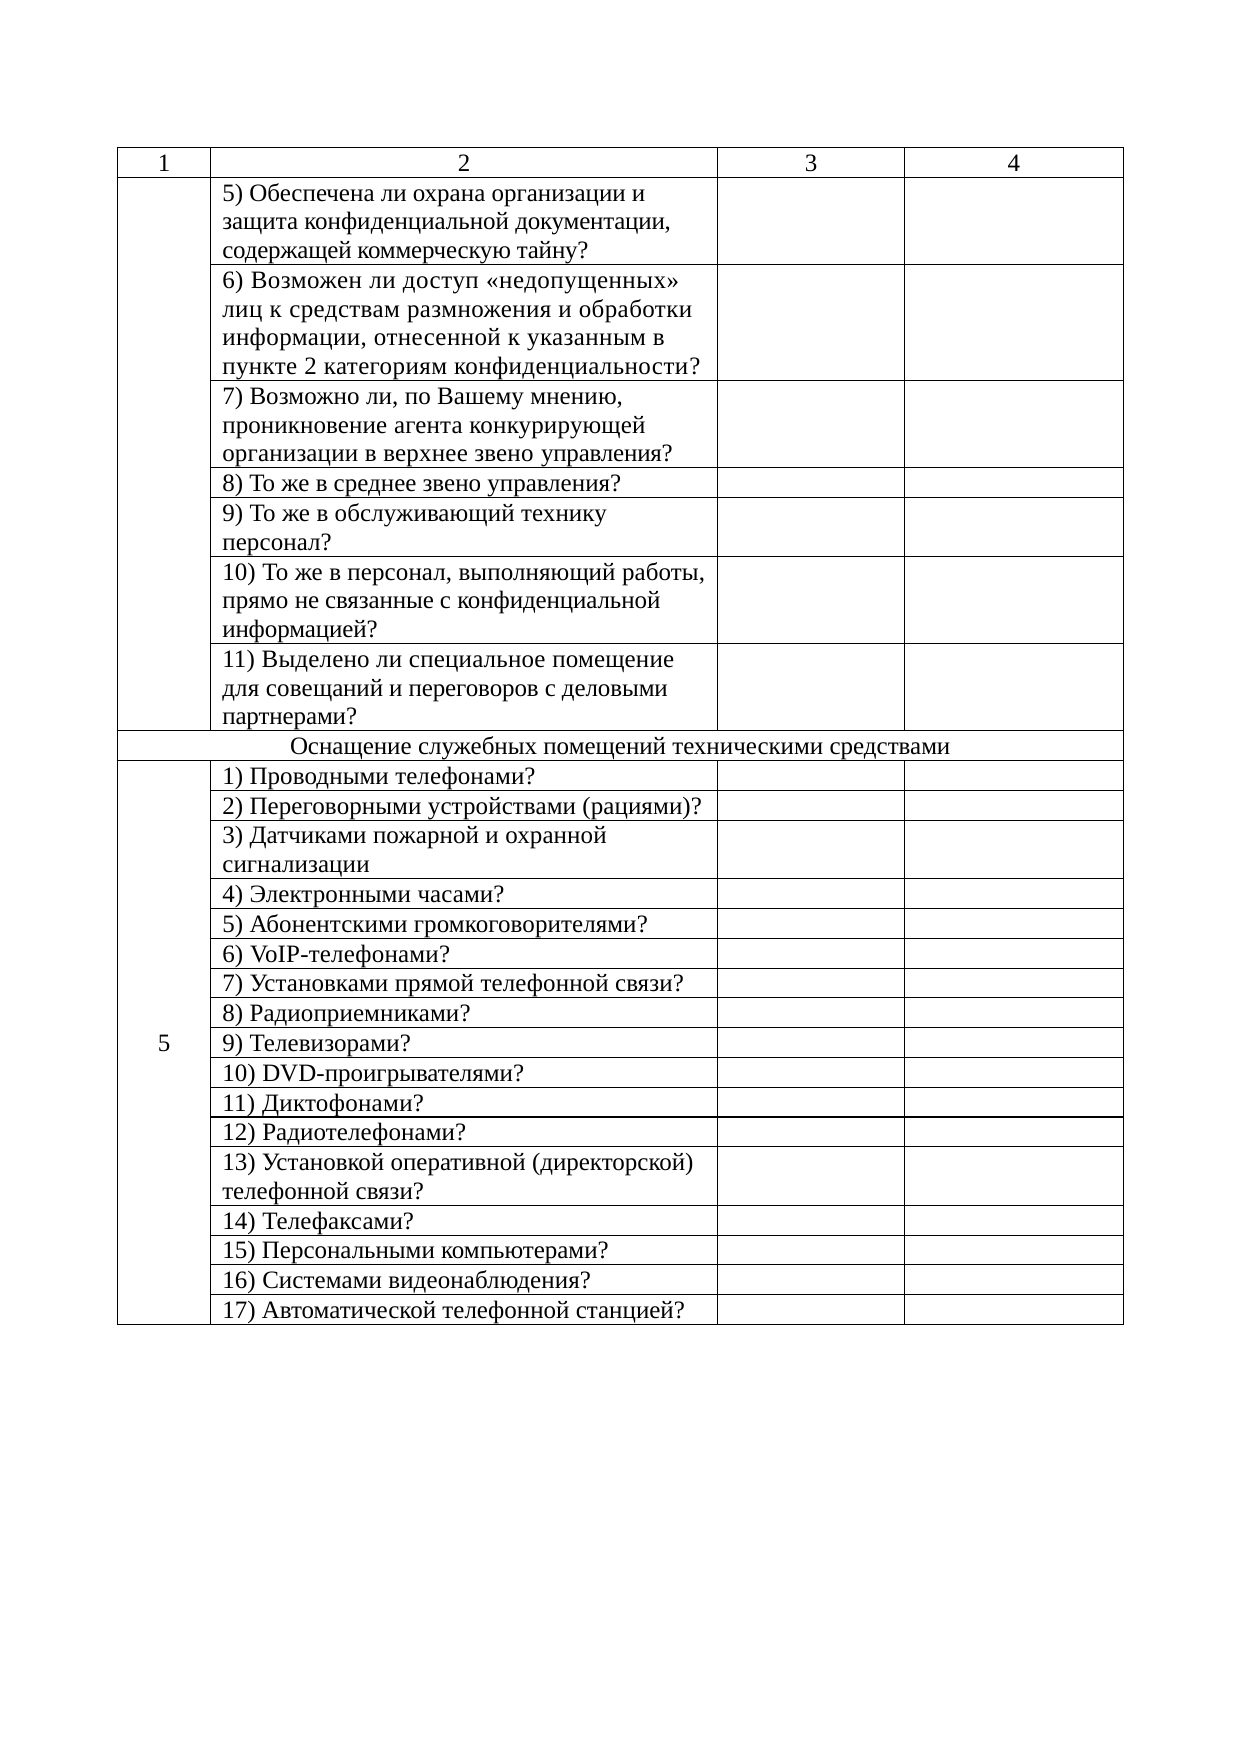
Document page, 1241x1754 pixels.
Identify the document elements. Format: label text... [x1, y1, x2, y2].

table_cell [905, 498, 1123, 556]
table_cell 7) Возможно ли, по Вашему мнению, проникновение агента конкурирующей организации в верхнее звено управления? [211, 381, 717, 467]
table_cell 12) Радиотелефонами? [211, 1118, 717, 1146]
table_cell [905, 761, 1123, 790]
table_cell [718, 498, 904, 556]
table_cell [905, 821, 1123, 878]
table_cell [718, 1206, 904, 1234]
table_cell [905, 1088, 1123, 1116]
table_cell [905, 178, 1123, 264]
table_cell [905, 791, 1123, 819]
table_cell [905, 644, 1123, 730]
table_cell [905, 1206, 1123, 1234]
table_cell [905, 1058, 1123, 1087]
table_cell 10) DVD-проигрывателями? [211, 1058, 717, 1087]
table_cell 15) Персональными компьютерами? [211, 1236, 717, 1264]
table_cell [718, 879, 904, 908]
table_header 1 [118, 148, 210, 177]
table_cell 11) Диктофонами? [211, 1088, 717, 1116]
table_cell [718, 381, 904, 467]
table_cell 13) Установкой оперативной (директорской) телефонной связи? [211, 1147, 717, 1205]
table_cell 6) VoIP-телефонами? [211, 939, 717, 967]
table_cell [118, 178, 210, 730]
table_cell [718, 791, 904, 819]
table_cell 8) Радиоприемниками? [211, 998, 717, 1027]
table_cell [905, 1295, 1123, 1324]
table_cell [905, 909, 1123, 938]
table_cell [718, 265, 904, 380]
table_cell [718, 1118, 904, 1146]
table_header 3 [718, 148, 904, 177]
table_cell [718, 468, 904, 497]
table_cell [718, 1028, 904, 1057]
table_cell [718, 1295, 904, 1324]
table_cell [905, 1265, 1123, 1294]
table_cell 5) Абонентскими громкоговорителями? [211, 909, 717, 938]
table_cell [905, 1118, 1123, 1146]
table_cell 8) То же в среднее звено управления? [211, 468, 717, 497]
table_cell 3) Датчиками пожарной и охранной сигнализации [211, 821, 717, 878]
table_cell Оснащение служебных помещений техническими средствами [118, 731, 1123, 760]
table_cell [718, 1088, 904, 1116]
table_cell [905, 1028, 1123, 1057]
table_cell 2) Переговорными устройствами (рациями)? [211, 791, 717, 819]
table_cell [718, 1058, 904, 1087]
table_cell 9) То же в обслуживающий технику персонал? [211, 498, 717, 556]
table_cell 17) Автоматической телефонной станцией? [211, 1295, 717, 1324]
table_cell [718, 939, 904, 967]
table_cell [905, 879, 1123, 908]
table_cell [718, 644, 904, 730]
table_cell [905, 1236, 1123, 1264]
table_cell [718, 1147, 904, 1205]
table_cell [905, 381, 1123, 467]
table_cell 9) Телевизорами? [211, 1028, 717, 1057]
table_header 2 [211, 148, 717, 177]
table_cell [905, 557, 1123, 643]
table_cell [905, 468, 1123, 497]
table_cell 14) Телефаксами? [211, 1206, 717, 1234]
table_header 4 [905, 148, 1123, 177]
table_cell 5 [118, 761, 210, 1324]
table_cell 10) То же в персонал, выполняющий работы, прямо не связанные с конфиденциальной информацией? [211, 557, 717, 643]
table_cell 6) Возможен ли доступ «недопущенных» лиц к средствам размножения и обработки информации, отнесенной к указанным в пункте 2 категориям конфиденциальности? [211, 265, 717, 380]
table_cell [905, 998, 1123, 1027]
table_cell 5) Обеспечена ли охрана организации и защита конфиденциальной документации, содержащей коммерческую тайну? [211, 178, 717, 264]
table_cell [718, 761, 904, 790]
table_cell 16) Системами видеонаблюдения? [211, 1265, 717, 1294]
table_cell [718, 1265, 904, 1294]
table_cell [905, 1147, 1123, 1205]
table_cell [718, 998, 904, 1027]
table_cell [718, 909, 904, 938]
table_cell 11) Выделено ли специальное помещение для совещаний и переговоров с деловыми партнерами? [211, 644, 717, 730]
table_cell [905, 969, 1123, 997]
table_cell 4) Электронными часами? [211, 879, 717, 908]
table_cell [718, 821, 904, 878]
table_cell [718, 1236, 904, 1264]
table_cell [718, 557, 904, 643]
table_cell [905, 265, 1123, 380]
table_cell 1) Проводными телефонами? [211, 761, 717, 790]
table_cell [718, 969, 904, 997]
table_cell [718, 178, 904, 264]
table_cell [905, 939, 1123, 967]
table_cell 7) Установками прямой телефонной связи? [211, 969, 717, 997]
